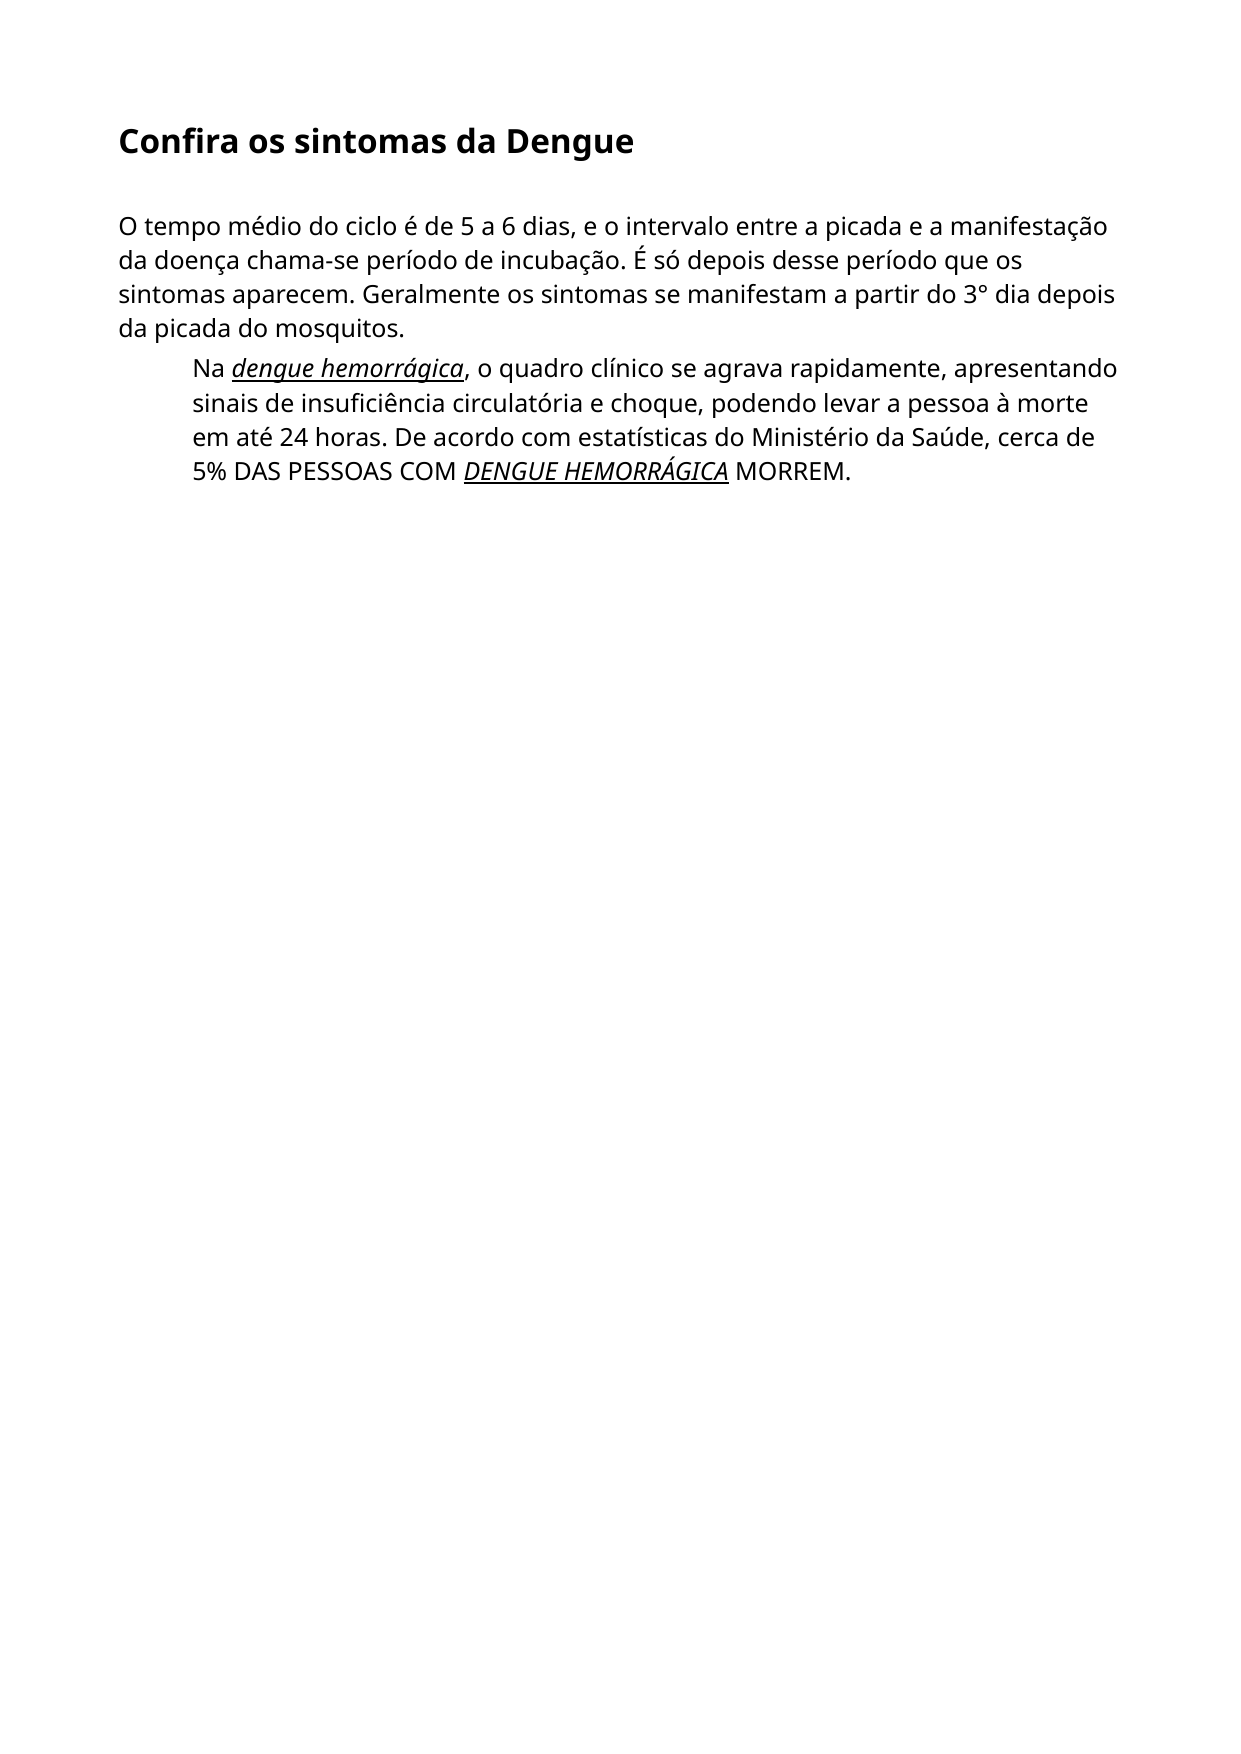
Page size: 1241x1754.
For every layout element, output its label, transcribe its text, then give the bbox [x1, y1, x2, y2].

text Na dengue hemorrágica, o quadro clínico se agrava rapidamente, apresentando sinais de insuficiência circulatória e choque, podendo levar a pessoa à morte em até 24 horas. De acordo com estatísticas do Ministério da Saúde, cerca de 5% DAS PESSOAS COM DENGUE HEMORRÁGICA MORREM. [192, 351, 1122, 487]
text O tempo médio do ciclo é de 5 a 6 dias, e o intervalo entre a picada e a manifestação da doença chama-se período de incubação. É só depois desse período que os sintomas aparecem. Geralmente os sintomas se manifestam a partir do 3° dia depois da picada do mosquitos. [118, 209, 1122, 345]
text Confira os sintomas da Dengue [118, 118, 1122, 163]
